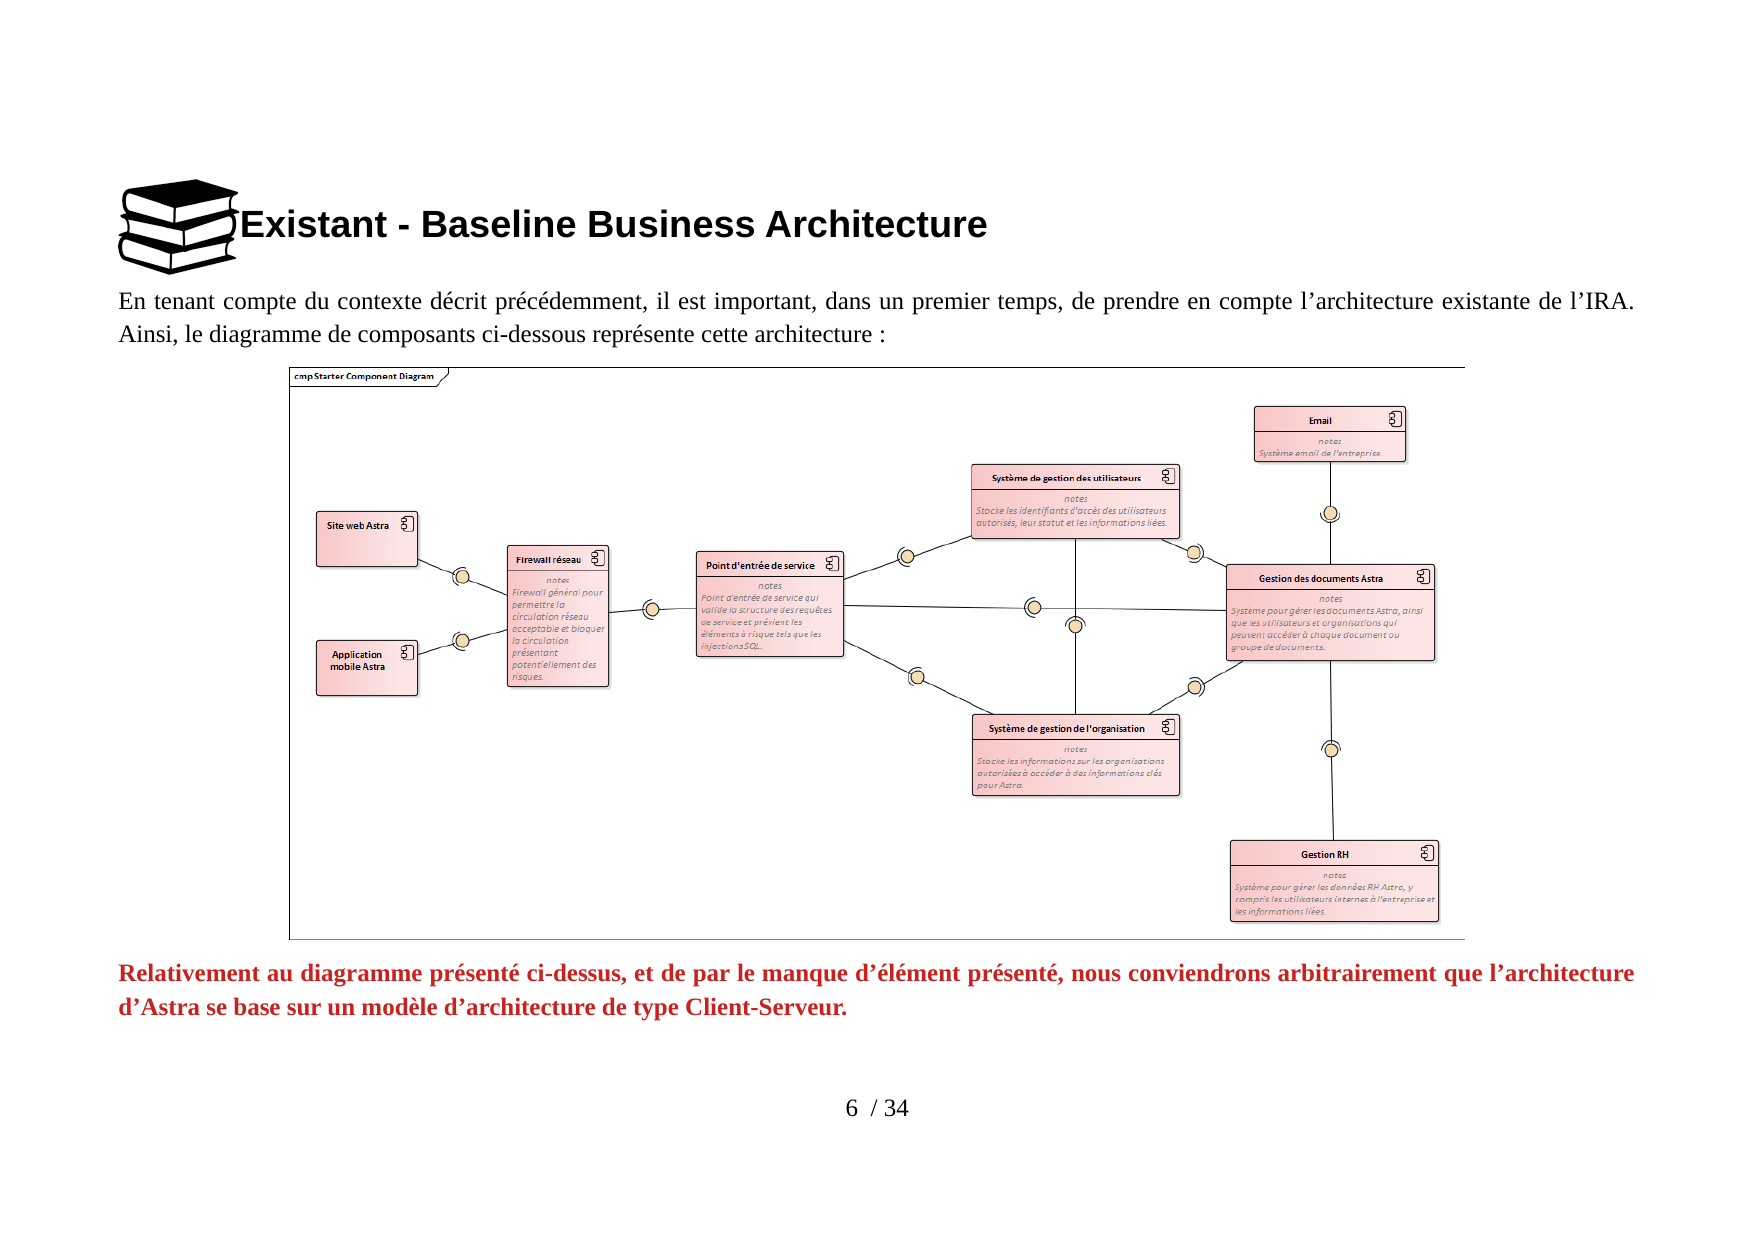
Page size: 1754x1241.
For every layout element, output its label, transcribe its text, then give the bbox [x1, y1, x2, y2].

text En tenant compte du contexte décrit précédemment, il est important, dans un premier temps, de prendre en compte l’architecture existante de l’IRA. Ainsi, le diagramme de composants ci-dessous représente cette architecture : [118, 286, 1636, 348]
subtitle Existant - Baseline Business Architecture [240, 201, 1636, 245]
picture [118, 179, 240, 275]
text Relativement au diagramme présenté ci-dessus, et de par le manque d’élément présenté, nous conviendrons arbitrairement que l’architecture d’Astra se base sur un modèle d’architecture de type Client-Serveur. [118, 958, 1636, 1020]
picture [288, 366, 1465, 940]
